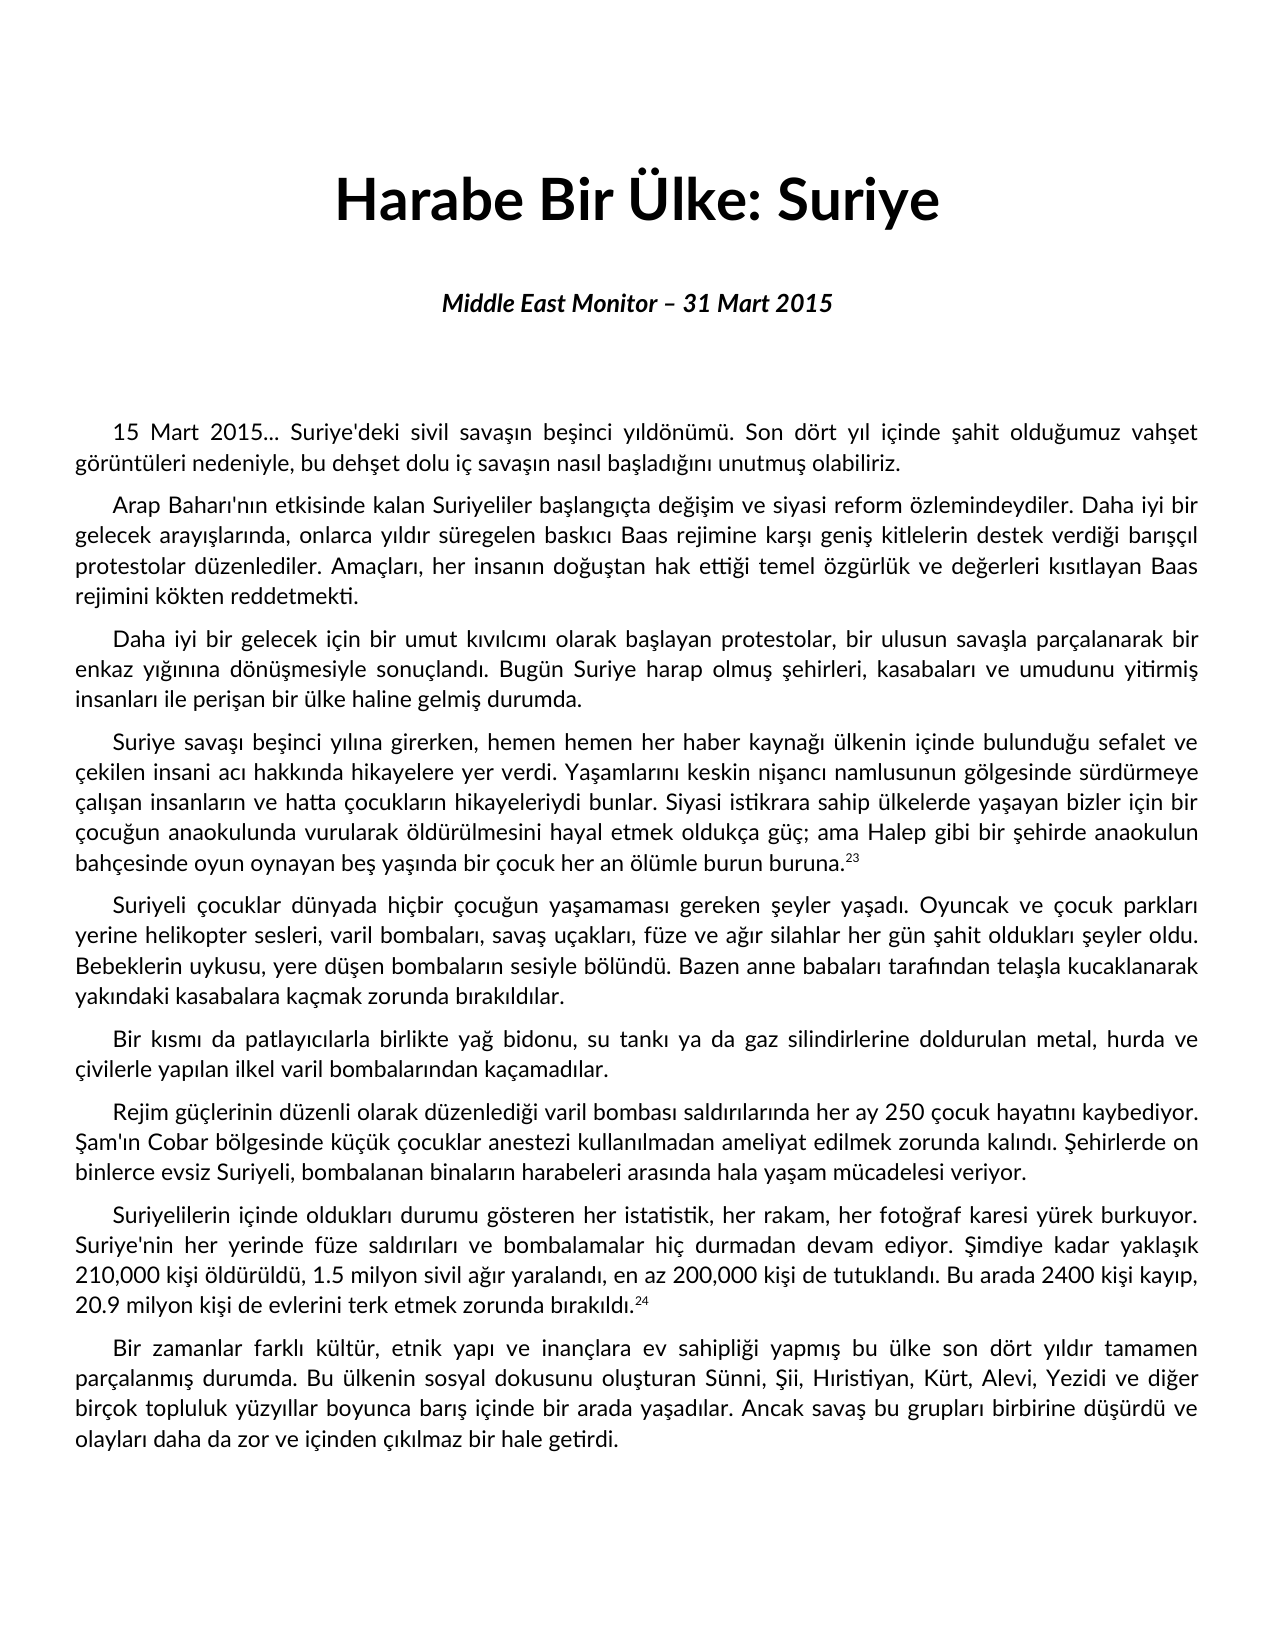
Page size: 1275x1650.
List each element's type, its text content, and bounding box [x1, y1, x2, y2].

text Rejim güçlerinin düzenli olarak düzenlediği varil bombası saldırılarında her ay 250 çocuk hayatını kaybediyor. Şam'ın Cobar bölgesinde küçük çocuklar anestezi kullanılmadan ameliyat edilmek zorunda kalındı. Şehirlerde on binlerce evsiz Suriyeli, bombalanan binaların harabeleri arasında hala yaşam mücadelesi veriyor. [75, 1097, 1200, 1185]
text Daha iyi bir gelecek için bir umut kıvılcımı olarak başlayan protestolar, bir ulusun savaşla parçalanarak bir enkaz yığınına dönüşmesiyle sonuçlandı. Bugün Suriye harap olmuş şehirleri, kasabaları ve umudunu yitirmiş insanları ile perişan bir ülke haline gelmiş durumda. [75, 624, 1200, 712]
text Suriye savaşı beşinci yılına girerken, hemen hemen her haber kaynağı ülkenin içinde bulunduğu sefalet ve çekilen insani acı hakkında hikayelere yer verdi. Yaşamlarını keskin nişancı namlusunun gölgesinde sürdürmeye çalışan insanların ve hatta çocukların hikayeleriydi bunlar. Siyasi istikrara sahip ülkelerde yaşayan bizler için bir çocuğun anaokulunda vurularak öldürülmesini hayal etmek oldukça güç; ama Halep gibi bir şehirde anaokulun bahçesinde oyun oynayan beş yaşında bir çocuk her an ölümle burun buruna.23 [75, 727, 1200, 876]
text Arap Baharı'nın etkisinde kalan Suriyeliler başlangıçta değişim ve siyasi reform özlemindeydiler. Daha iyi bir gelecek arayışlarında, onlarca yıldır süregelen baskıcı Baas rejimine karşı geniş kitlelerin destek verdiği barışçıl protestolar düzenlediler. Amaçları, her insanın doğuştan hak ettiği temel özgürlük ve değerleri kısıtlayan Baas rejimini kökten reddetmekti. [75, 491, 1200, 609]
text Suriyelilerin içinde oldukları durumu gösteren her istatistik, her rakam, her fotoğraf karesi yürek burkuyor. Suriye'nin her yerinde füze saldırıları ve bombalamalar hiç durmadan devam ediyor. Şimdiye kadar yaklaşık 210,000 kişi öldürüldü, 1.5 milyon sivil ağır yaralandı, en az 200,000 kişi de tutuklandı. Bu arada 2400 kişi kayıp, 20.9 milyon kişi de evlerini terk etmek zorunda bırakıldı.24 [75, 1200, 1200, 1318]
text Suriyeli çocuklar dünyada hiçbir çocuğun yaşamaması gereken şeyler yaşadı. Oyuncak ve çocuk parkları yerine helikopter sesleri, varil bombaları, savaş uçakları, füze ve ağır silahlar her gün şahit oldukları şeyler oldu. Bebeklerin uykusu, yere düşen bombaların sesiyle bölündü. Bazen anne babaları tarafından telaşla kucaklanarak yakındaki kasabalara kaçmak zorunda bırakıldılar. [75, 891, 1200, 1009]
text 15 Mart 2015... Suriye'deki sivil savaşın beşinci yıldönümü. Son dört yıl içinde şahit olduğumuz vahşet görüntüleri nedeniyle, bu dehşet dolu iç savaşın nasıl başladığını unutmuş olabiliriz. [75, 418, 1200, 476]
subtitle Harabe Bir Ülke: Suriye [75, 162, 1200, 232]
text Bir zamanlar farklı kültür, etnik yapı ve inançlara ev sahipliği yapmış bu ülke son dört yıldır tamamen parçalanmış durumda. Bu ülkenin sosyal dokusunu oluşturan Sünni, Şii, Hıristiyan, Kürt, Alevi, Yezidi ve diğer birçok topluluk yüzyıllar boyunca barış içinde bir arada yaşadılar. Ancak savaş bu grupları birbirine düşürdü ve olayları daha da zor ve içinden çıkılmaz bir hale getirdi. [75, 1334, 1200, 1452]
text Middle East Monitor – 31 Mart 2015 [75, 288, 1200, 318]
text Bir kısmı da patlayıcılarla birlikte yağ bidonu, su tankı ya da gaz silindirlerine doldurulan metal, hurda ve çivilerle yapılan ilkel varil bombalarından kaçamadılar. [75, 1024, 1200, 1082]
